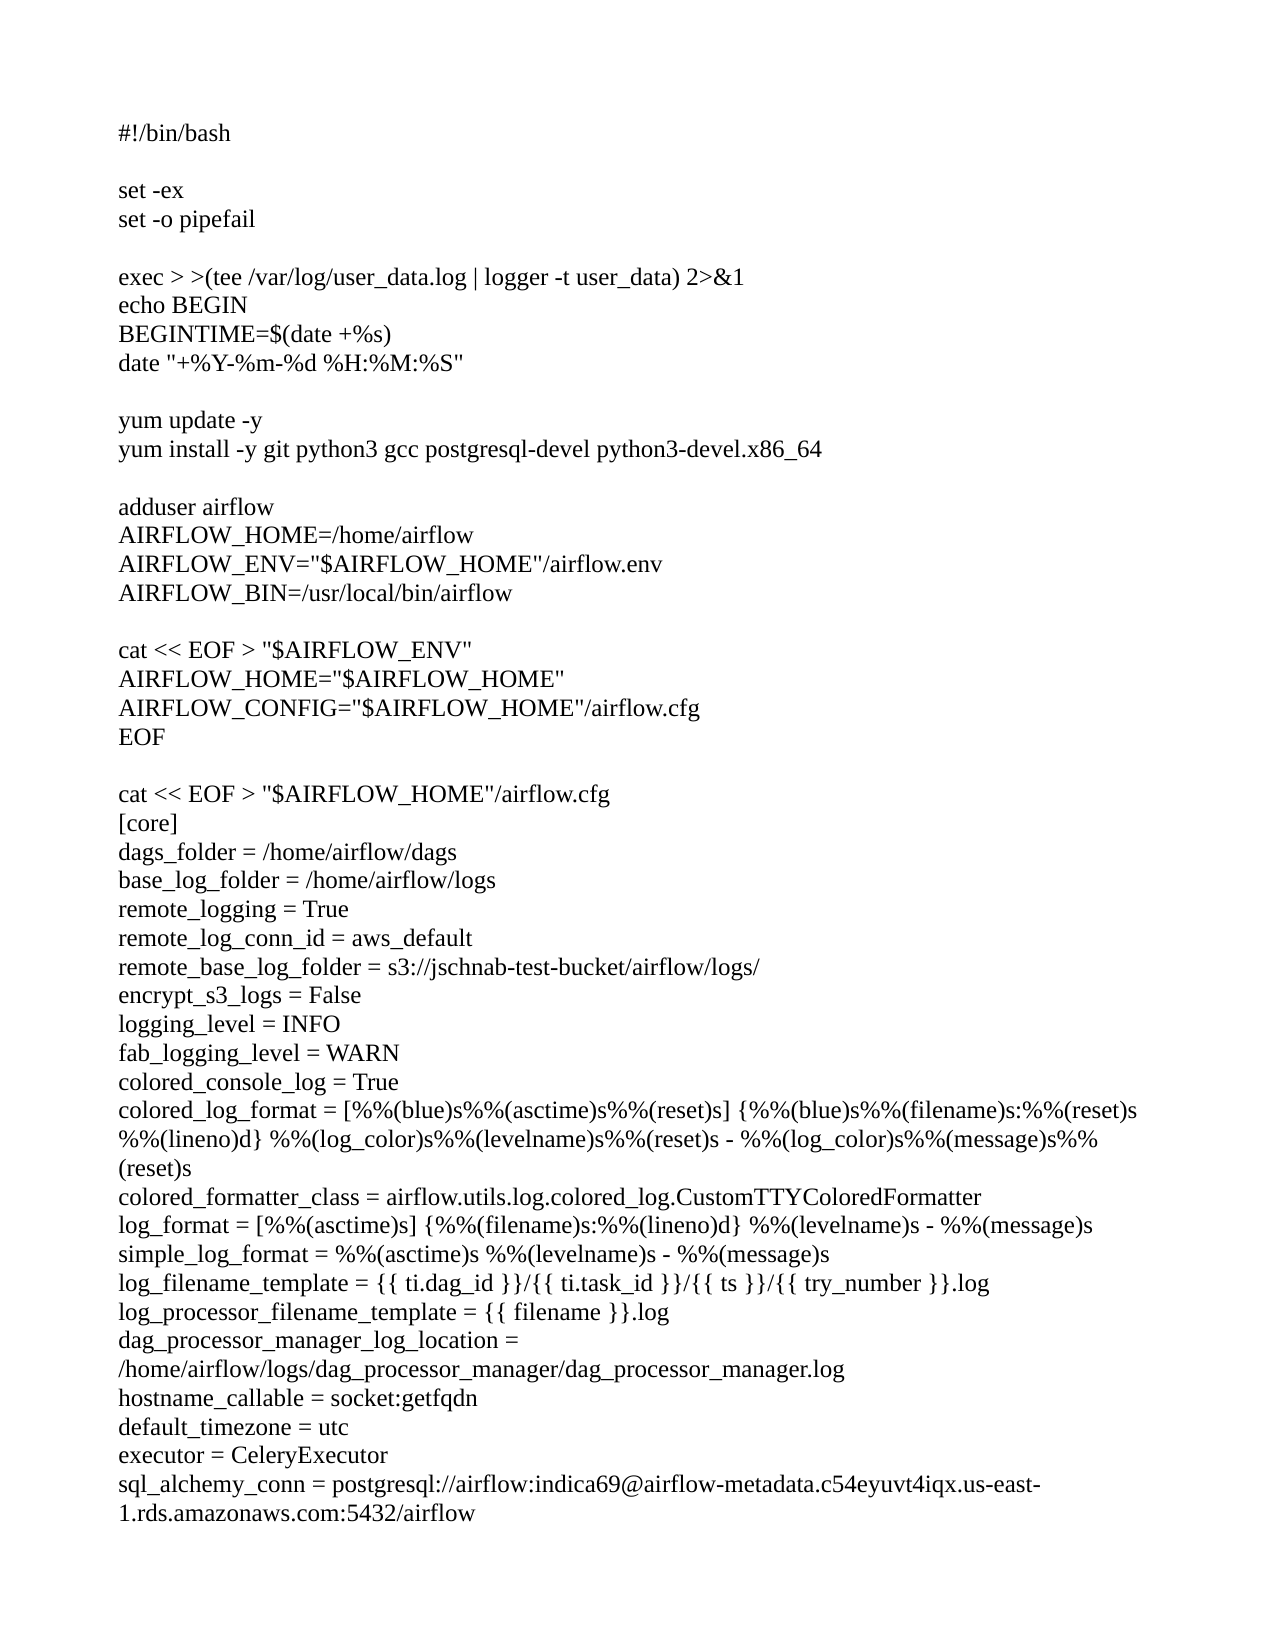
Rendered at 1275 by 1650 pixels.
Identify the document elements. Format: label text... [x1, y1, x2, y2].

text #!/bin/bash [118, 118, 1157, 147]
text EOF [118, 722, 1157, 751]
text colored_log_format = [%%(blue)s%%(asctime)s%%(reset)s] {%%(blue)s%%(filename)s:%%(reset)s%%(lineno)d} %%(log_color)s%%(levelname)s%%(reset)s - %%(log_color)s%%(message)s%%(reset)s [118, 1096, 1157, 1182]
text yum install -y git python3 gcc postgresql-devel python3-devel.x86_64 [118, 434, 1157, 463]
text fab_logging_level = WARN [118, 1038, 1157, 1067]
text hostname_callable = socket:getfqdn [118, 1383, 1157, 1412]
text set -o pipefail [118, 204, 1157, 233]
text remote_log_conn_id = aws_default [118, 923, 1157, 952]
text [core] [118, 808, 1157, 837]
text AIRFLOW_HOME="$AIRFLOW_HOME" [118, 664, 1157, 693]
text executor = CeleryExecutor [118, 1441, 1157, 1469]
text yum update -y [118, 406, 1157, 434]
text remote_logging = True [118, 894, 1157, 923]
text log_filename_template = {{ ti.dag_id }}/{{ ti.task_id }}/{{ ts }}/{{ try_number }}.log [118, 1268, 1157, 1297]
text default_timezone = utc [118, 1412, 1157, 1441]
text echo BEGIN [118, 291, 1157, 319]
text BEGINTIME=$(date +%s) [118, 319, 1157, 348]
text cat << EOF > "$AIRFLOW_ENV" [118, 636, 1157, 664]
text colored_formatter_class = airflow.utils.log.colored_log.CustomTTYColoredFormatter [118, 1182, 1157, 1211]
text AIRFLOW_CONFIG="$AIRFLOW_HOME"/airflow.cfg [118, 693, 1157, 722]
text date "+%Y-%m-%d %H:%M:%S" [118, 348, 1157, 377]
text logging_level = INFO [118, 1009, 1157, 1038]
text AIRFLOW_HOME=/home/airflow [118, 521, 1157, 549]
text sql_alchemy_conn = postgresql://airflow:indica69@airflow-metadata.c54eyuvt4iqx.us-east-1.rds.amazonaws.com:5432/airflow [118, 1469, 1157, 1527]
text AIRFLOW_BIN=/usr/local/bin/airflow [118, 578, 1157, 607]
text encrypt_s3_logs = False [118, 981, 1157, 1009]
text log_format = [%%(asctime)s] {%%(filename)s:%%(lineno)d} %%(levelname)s - %%(message)s [118, 1211, 1157, 1239]
text AIRFLOW_ENV="$AIRFLOW_HOME"/airflow.env [118, 549, 1157, 578]
text log_processor_filename_template = {{ filename }}.log [118, 1297, 1157, 1326]
text colored_console_log = True [118, 1067, 1157, 1096]
text dag_processor_manager_log_location = /home/airflow/logs/dag_processor_manager/dag_processor_manager.log [118, 1326, 1157, 1383]
text simple_log_format = %%(asctime)s %%(levelname)s - %%(message)s [118, 1239, 1157, 1268]
text base_log_folder = /home/airflow/logs [118, 866, 1157, 894]
text dags_folder = /home/airflow/dags [118, 837, 1157, 866]
text remote_base_log_folder = s3://jschnab-test-bucket/airflow/logs/ [118, 952, 1157, 981]
text adduser airflow [118, 492, 1157, 521]
text exec > >(tee /var/log/user_data.log | logger -t user_data) 2>&1 [118, 262, 1157, 291]
text set -ex [118, 176, 1157, 204]
text cat << EOF > "$AIRFLOW_HOME"/airflow.cfg [118, 779, 1157, 808]
